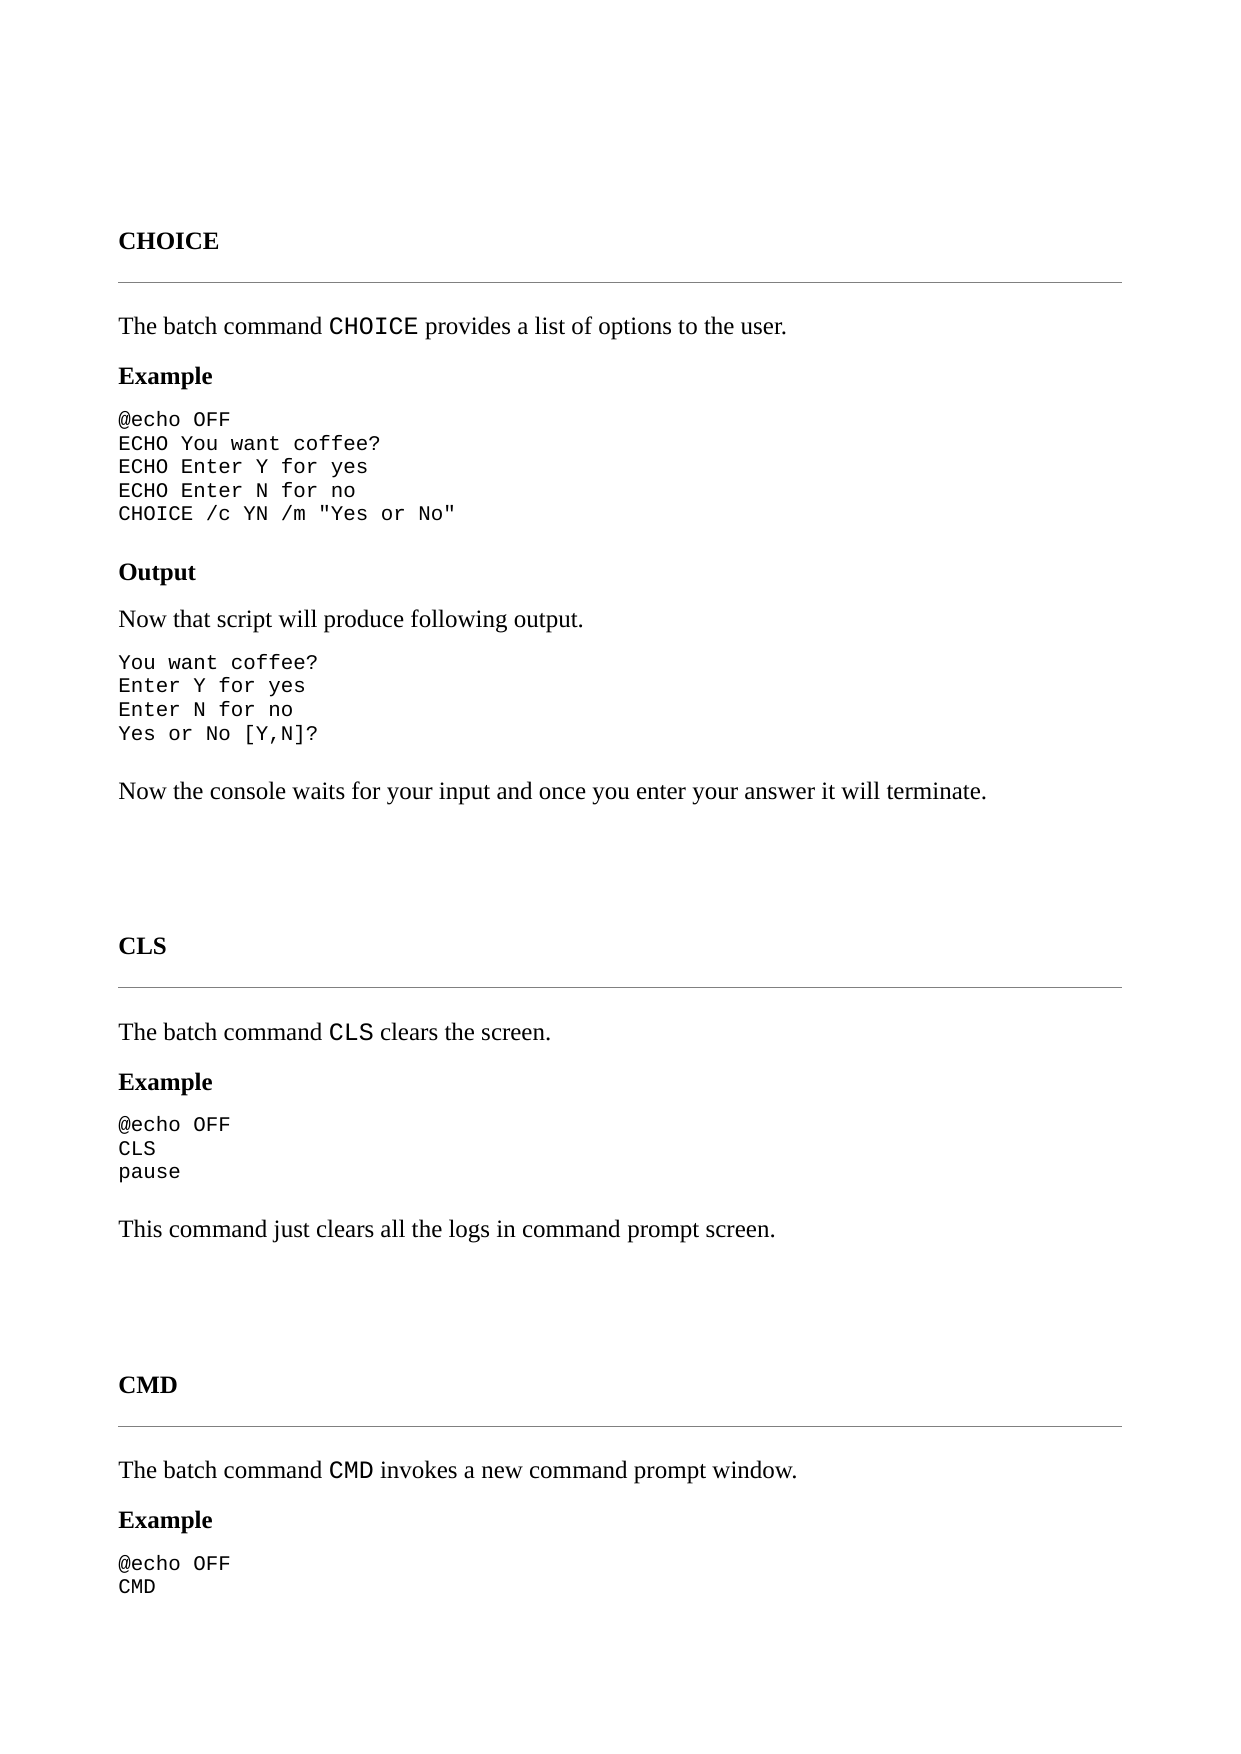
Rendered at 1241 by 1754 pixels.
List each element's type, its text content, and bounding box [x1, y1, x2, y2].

text You want coffee? [118, 652, 1122, 675]
text This command just clears all the logs in command prompt screen. [118, 1214, 1122, 1243]
text ECHO You want coffee? [118, 432, 1122, 456]
text pause [118, 1161, 1122, 1185]
text Example [118, 361, 1122, 390]
text Example [118, 1505, 1122, 1534]
text Enter N for no [118, 699, 1122, 723]
text Output [118, 557, 1122, 585]
subtitle CLS [118, 931, 1122, 960]
text Now the console waits for your input and once you enter your answer it will terminate. [118, 776, 1122, 804]
text @echo OFF [118, 1553, 1122, 1577]
text CLS [118, 1138, 1122, 1161]
subtitle CHOICE [118, 226, 1122, 254]
text ECHO Enter N for no [118, 480, 1122, 503]
text Enter Y for yes [118, 675, 1122, 699]
text The batch command CHOICE provides a list of options to the user. [118, 311, 1122, 342]
text @echo OFF [118, 1114, 1122, 1138]
text The batch command CLS clears the screen. [118, 1017, 1122, 1047]
text The batch command CMD invokes a new command prompt window. [118, 1455, 1122, 1486]
text ECHO Enter Y for yes [118, 456, 1122, 480]
text Yes or No [Y,N]? [118, 723, 1122, 746]
text CHOICE /c YN /m "Yes or No" [118, 503, 1122, 527]
text Example [118, 1067, 1122, 1095]
text CMD [118, 1577, 1122, 1600]
text @echo OFF [118, 409, 1122, 432]
subtitle CMD [118, 1370, 1122, 1399]
text Now that script will produce following output. [118, 604, 1122, 633]
